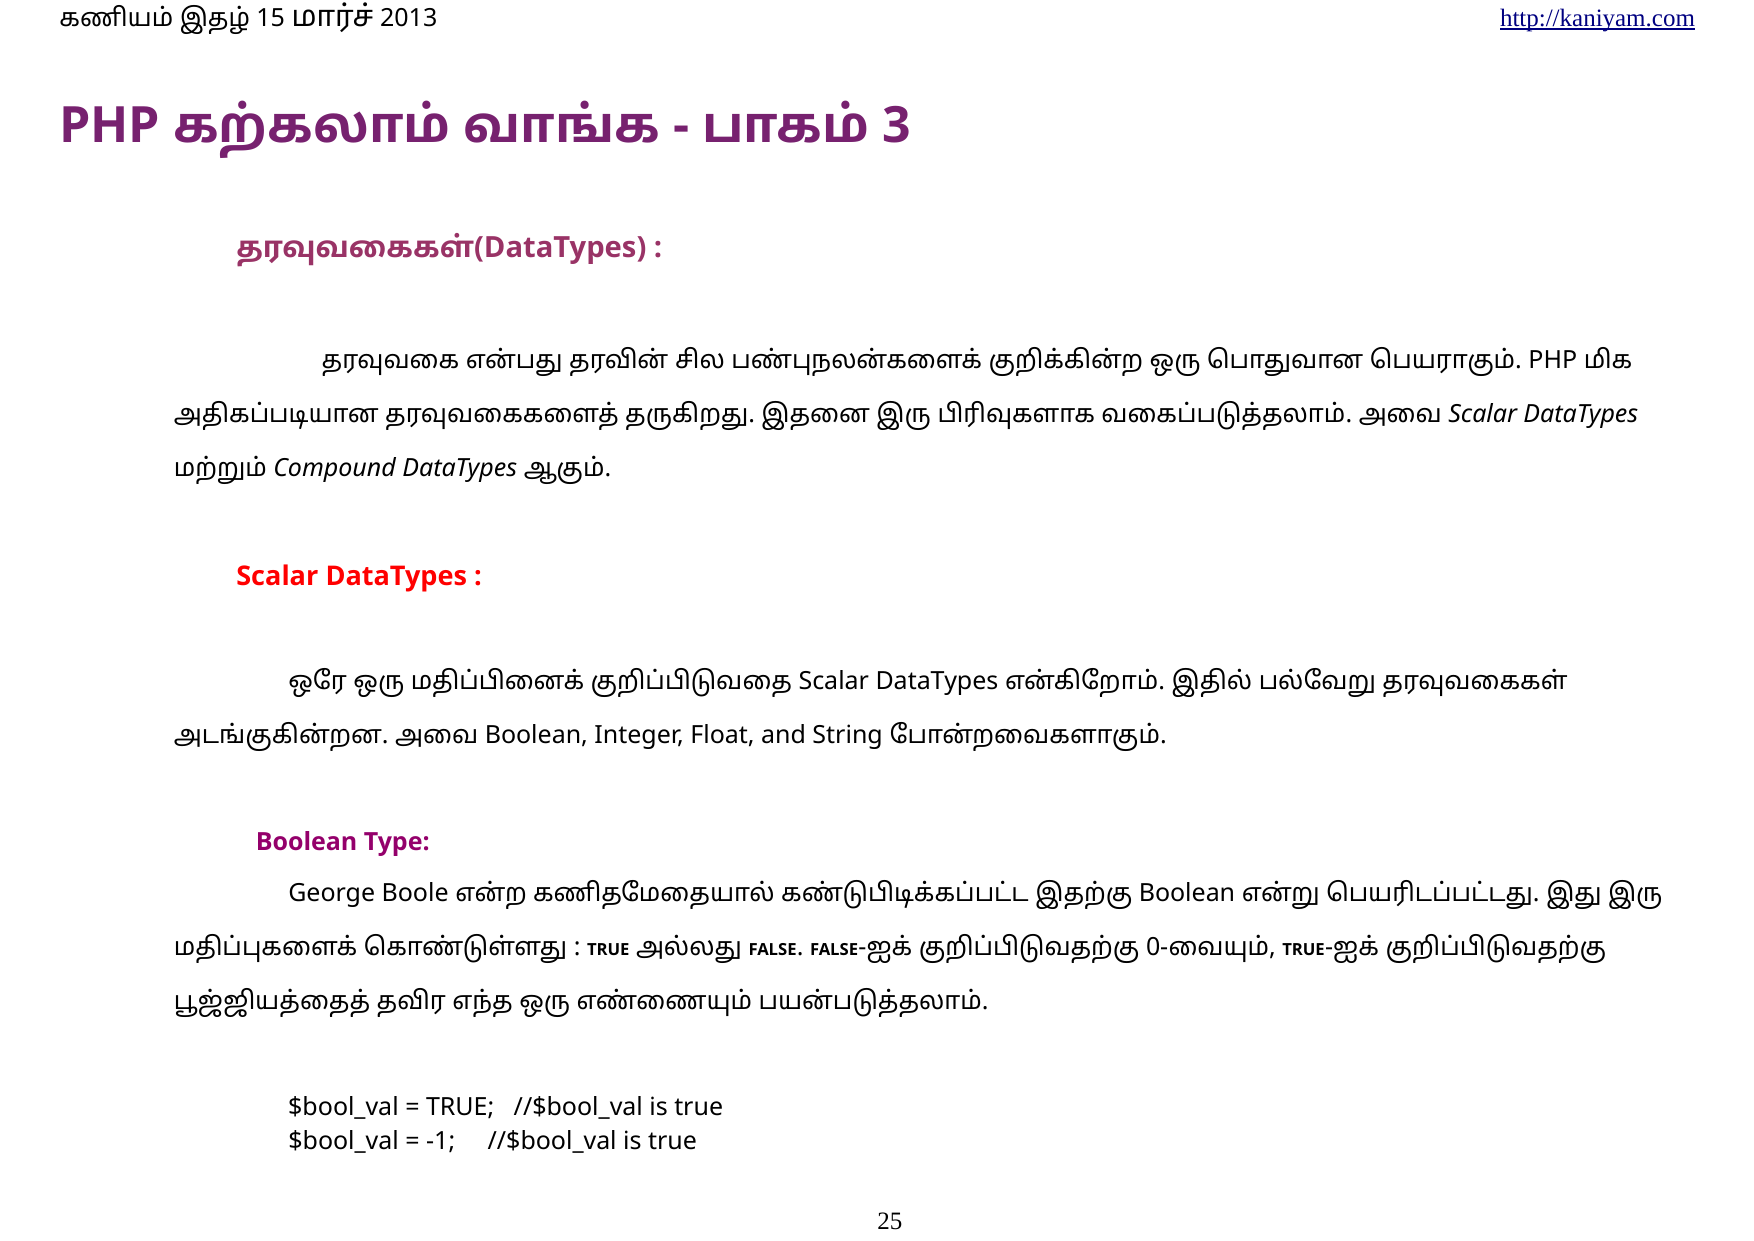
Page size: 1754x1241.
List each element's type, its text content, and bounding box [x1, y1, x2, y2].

text $bool_val = TRUE; //$bool_val is true [174, 1089, 1695, 1123]
text தரவுவகை என்பது தரவின் சில பண்புநலன்களைக் குறிக்கின்ற ஒரு பொதுவான பெயராகும். PHP மிக அதிகப்படியான தரவுவகைகளைத் தருகிறது. இதனை இரு பிரிவுகளாக வகைப்படுத்தலாம். அவை Scalar DataTypes மற்றும் Compound DataTypes ஆகும். [174, 342, 1695, 487]
subtitle PHP கற்கலாம் வாங்க - பாகம் 3 [59, 89, 1695, 163]
text $bool_val = -1; //$bool_val is true [174, 1123, 1695, 1157]
text ஒரே ஒரு மதிப்பினைக் குறிப்பிடுவதை Scalar DataTypes என்கிறோம். இதில் பல்வேறு தரவுவகைகள் அடங்குகின்றன. அவை Boolean, Integer, Float, and String போன்றவைகளாகும். [174, 663, 1695, 754]
text Boolean Type: [174, 823, 1695, 857]
text George Boole என்ற கணிதமேதையால் கண்டுபிடிக்கப்பட்ட இதற்கு Boolean என்று பெயரிடப்பட்டது. இது இரு மதிப்புகளைக் கொண்டுள்ளது : TRUE அல்லது FALSE. FALSE-ஐக் குறிப்பிடுவதற்கு 0-வையும், TRUE-ஐக் குறிப்பிடுவதற்கு பூஜ்ஜியத்தைத் தவிர எந்த ஒரு எண்ணையும் பயன்படுத்தலாம். [174, 874, 1695, 1019]
text தரவுவகைகள்(DataTypes) : [174, 227, 1695, 270]
text Scalar DataTypes : [174, 557, 1695, 593]
